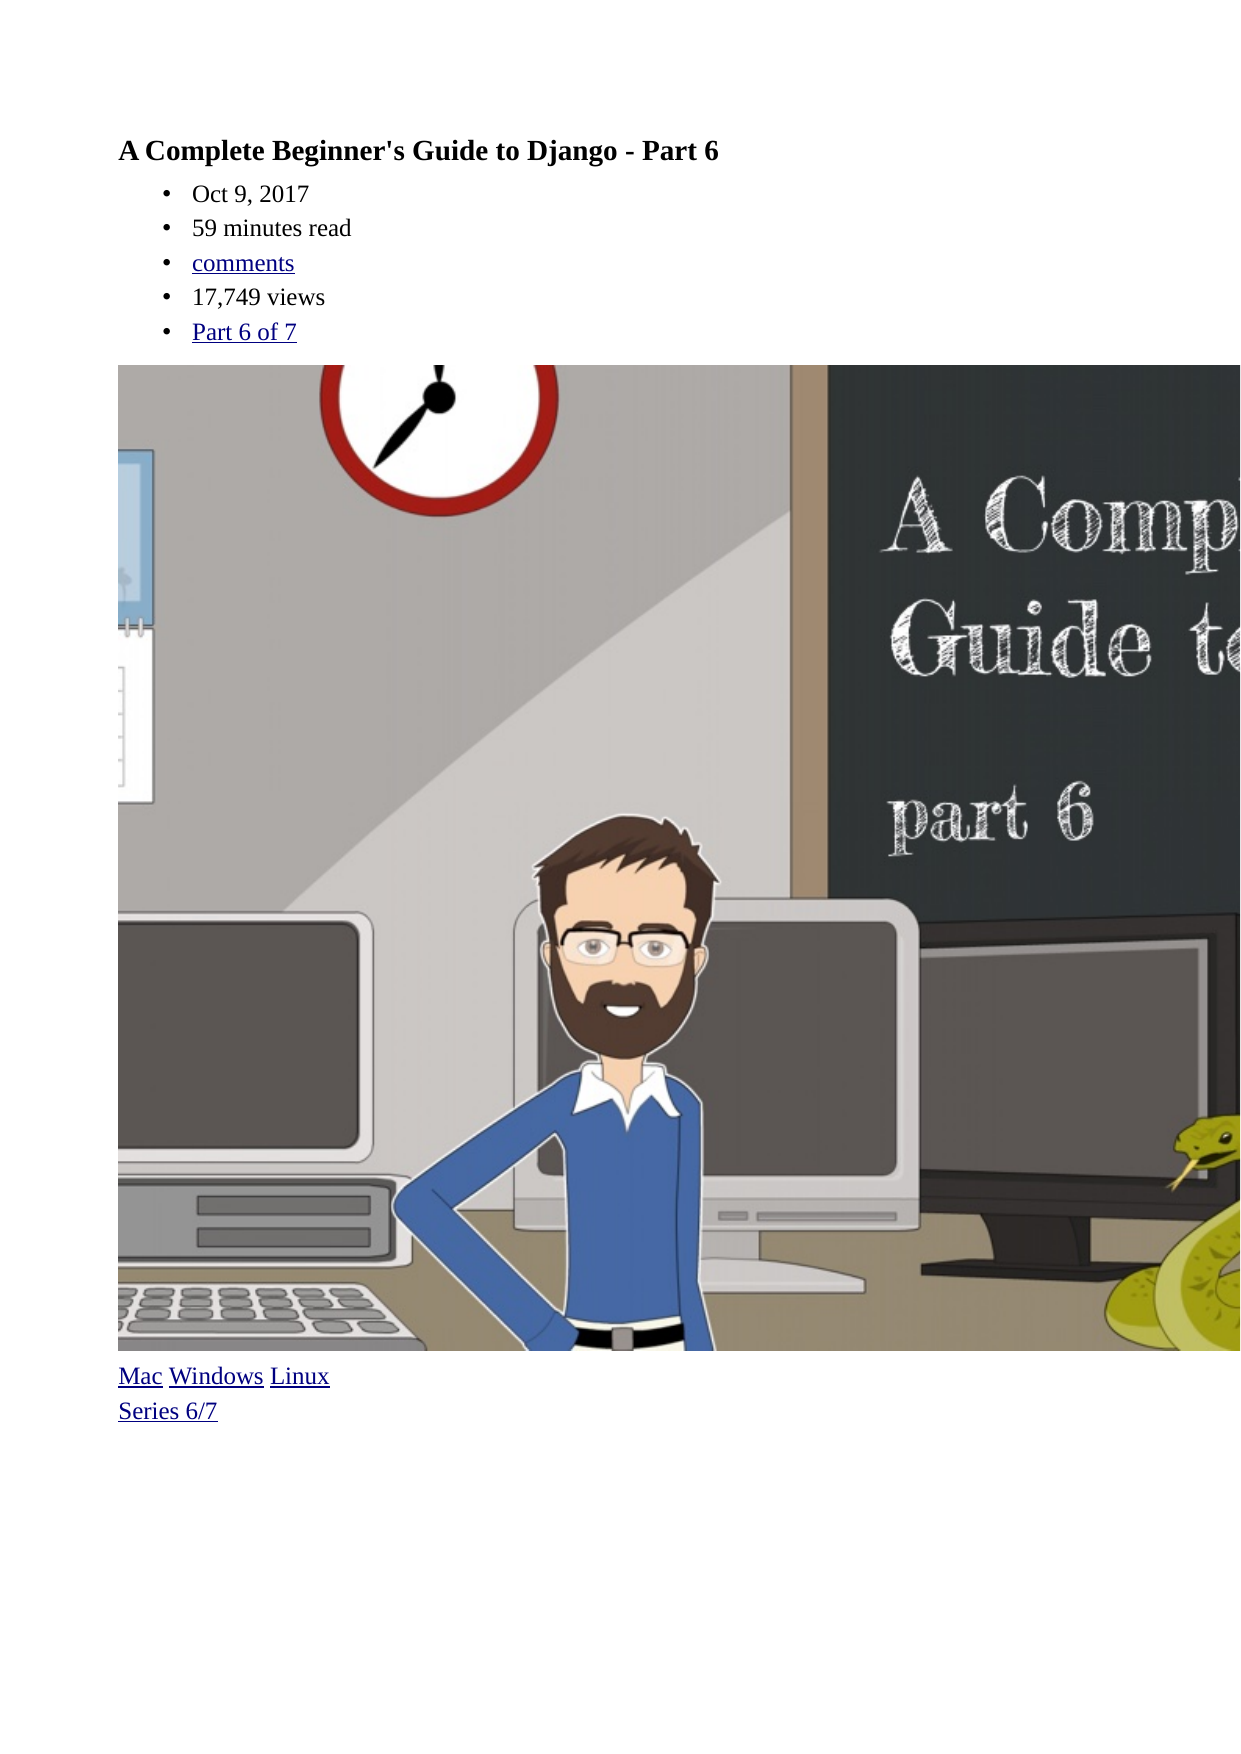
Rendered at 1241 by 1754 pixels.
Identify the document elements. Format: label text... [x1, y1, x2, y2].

subtitle A Complete Beginner's Guide to Django - Part 6 [118, 133, 1122, 166]
list Oct 9, 2017 [162, 179, 1122, 207]
text Series 6/7 [118, 1396, 1122, 1424]
list Part 6 of 7 [162, 317, 1122, 345]
text Mac Windows Linux [118, 1361, 1122, 1390]
list comments [162, 248, 1122, 276]
list 17,749 views [162, 282, 1122, 311]
picture [118, 365, 1241, 1351]
list 59 minutes read [162, 213, 1122, 242]
